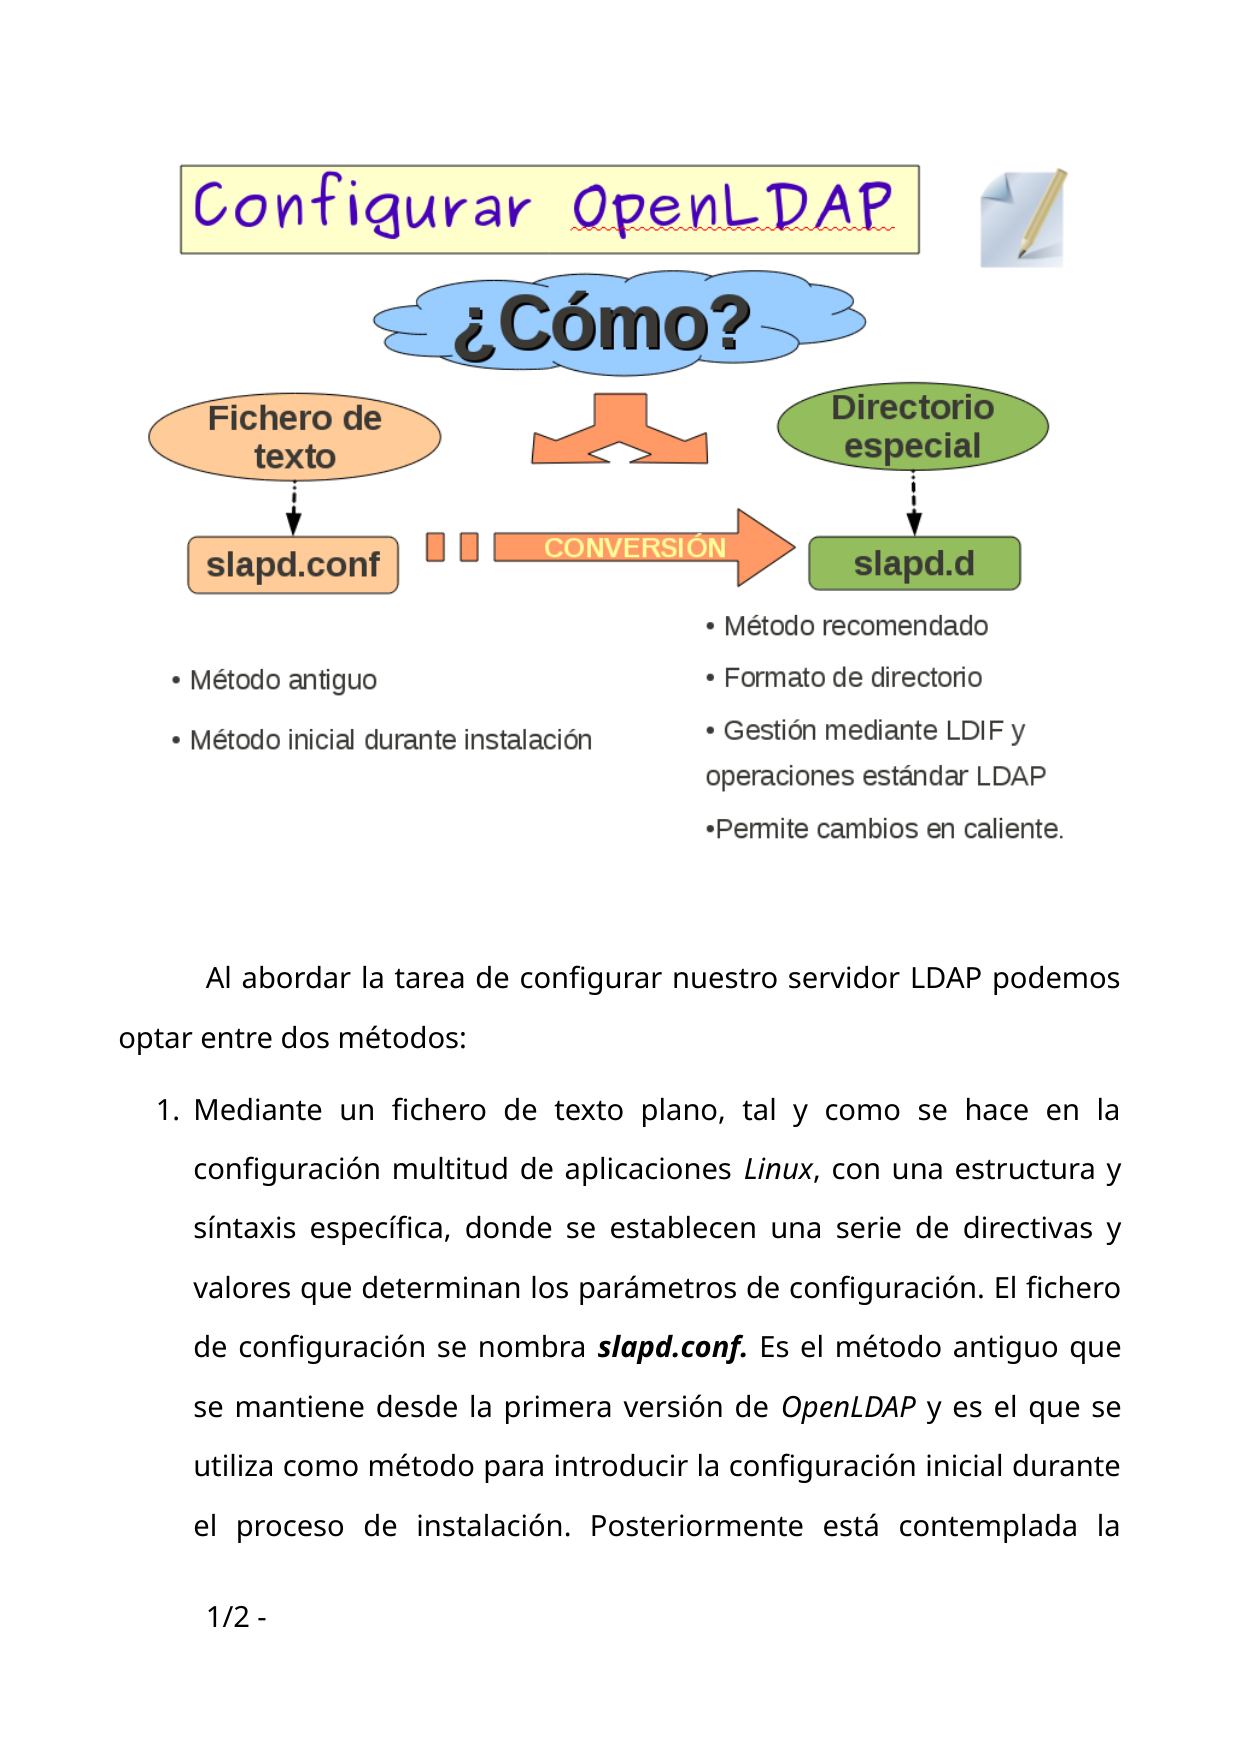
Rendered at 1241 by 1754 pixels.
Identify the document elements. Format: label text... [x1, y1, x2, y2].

picture [128, 131, 1112, 866]
list Mediante un fichero de texto plano, tal y como se hace en la configuración multitud de aplicaciones Linux, con una estructura y síntaxis específica, donde se establecen una serie de directivas y valores que determinan los parámetros de configuración. El fichero de configuración se nombra slapd.conf. Es el método antiguo que se mantiene desde la primera versión de OpenLDAP y es el que se utiliza como método para introducir la configuración inicial durante el proceso de instalación. Posteriormente está contemplada la [156, 1089, 1122, 1545]
text Al abordar la tarea de configurar nuestro servidor LDAP podemos optar entre dos métodos: [118, 957, 1122, 1057]
